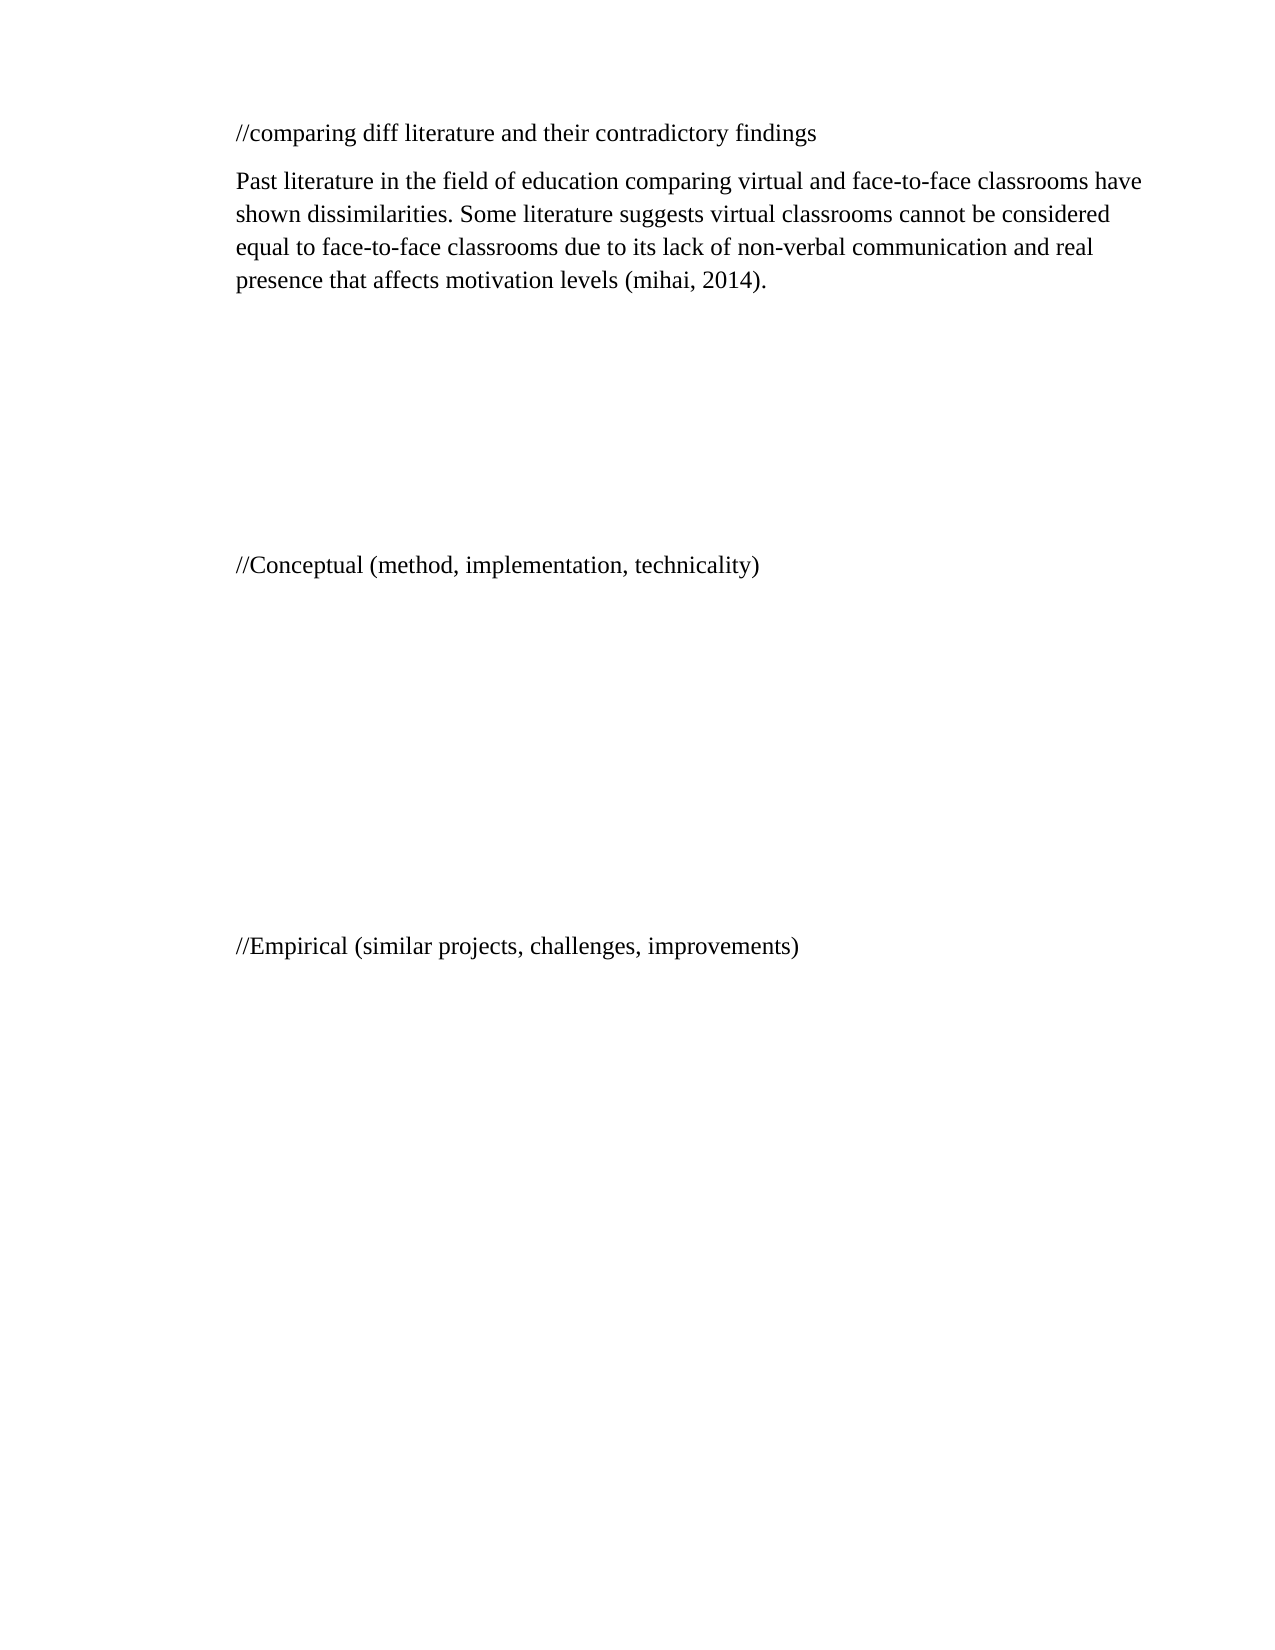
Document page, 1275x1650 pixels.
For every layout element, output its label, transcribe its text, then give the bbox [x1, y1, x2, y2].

text //comparing diff literature and their contradictory findings [236, 118, 1157, 147]
text //Conceptual (method, implementation, technicality) [236, 550, 1157, 579]
text Past literature in the field of education comparing virtual and face-to-face classrooms have shown dissimilarities. Some literature suggests virtual classrooms cannot be considered equal to face-to-face classrooms due to its lack of non-verbal communication and real presence that affects motivation levels (mihai, 2014). [236, 166, 1157, 293]
text //Empirical (similar projects, challenges, improvements) [236, 931, 1157, 960]
